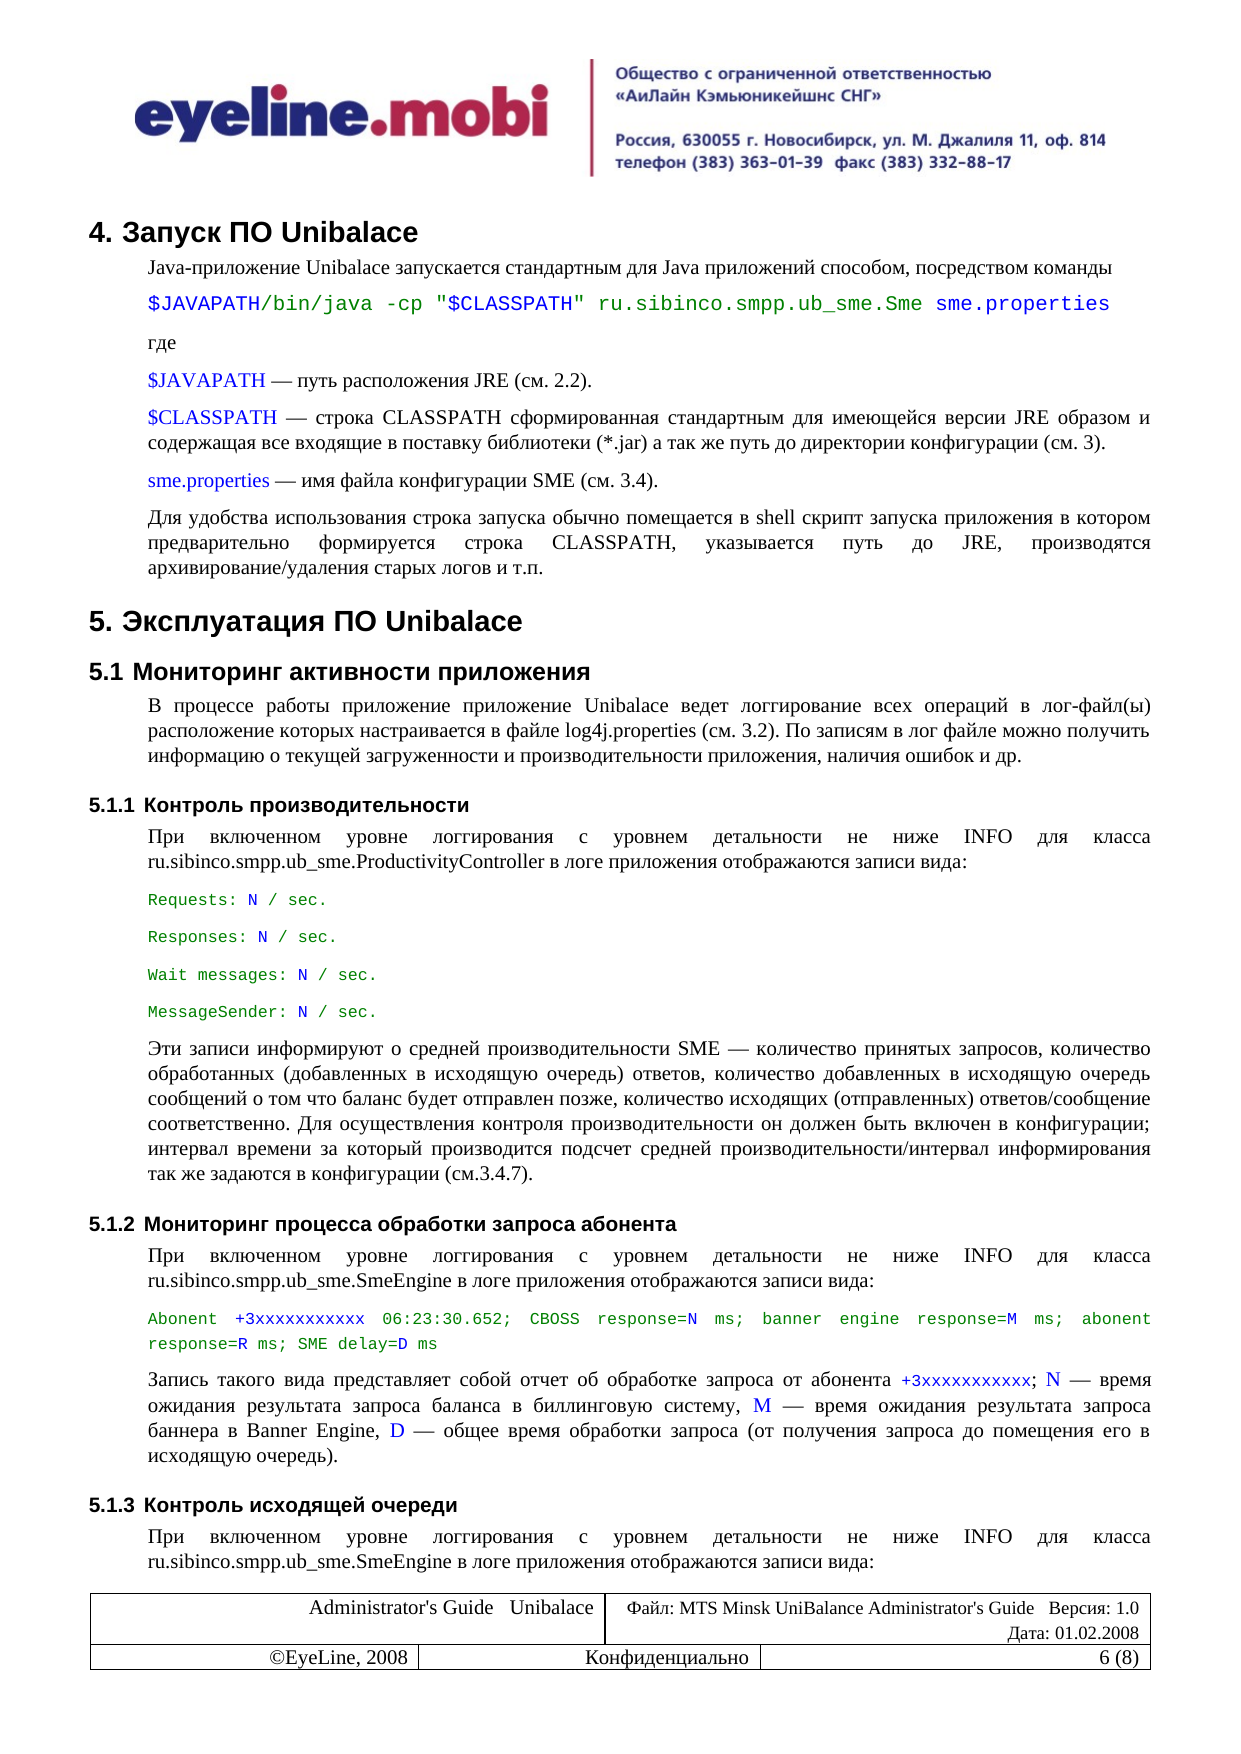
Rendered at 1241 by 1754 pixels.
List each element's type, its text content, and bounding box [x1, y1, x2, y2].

text Requests: N / sec. [148, 885, 1152, 910]
text $CLASSPATH — строка CLASSPATH сформированная стандартным для имеющейся версии JRE образом и содержащая все входящие в поставку библиотеки (*.jar) а так же путь до директории конфигурации (см. 3). [148, 404, 1152, 454]
subtitle Контроль производительности [88, 792, 1152, 817]
text Responses: N / sec. [148, 923, 1152, 948]
text Java-приложение Unibalace запускается стандартным для Java приложений способом, посредством команды [148, 254, 1152, 279]
text где [148, 329, 1152, 354]
text Для удобства использования строка запуска обычно помещается в shell скрипт запуска приложения в котором предварительно формируется строка CLASSPATH, указывается путь до JRE, производятся архивирование/удаления старых логов и т.п. [148, 504, 1152, 579]
subtitle Контроль исходящей очереди [88, 1492, 1152, 1517]
subtitle Эксплуатация ПО Unibalace [88, 604, 1152, 638]
text sme.properties — имя файла конфигурации SME (см. 3.4). [148, 467, 1152, 492]
subtitle Мониторинг процесса обработки запроса абонента [88, 1210, 1152, 1235]
subtitle Запуск ПО Unibalace [88, 214, 1152, 248]
text $JAVAPATH/bin/java -cp "$CLASSPATH" ru.sibinco.smpp.ub_sme.Sme sme.properties [148, 292, 1152, 317]
text Wait messages: N / sec. [148, 960, 1152, 985]
text $JAVAPATH — путь расположения JRE (см. 2.2). [148, 367, 1152, 392]
subtitle Мониторинг активности приложения [88, 657, 1152, 685]
text Abonent +3xxxxxxxxxxx 06:23:30.652; CBOSS response=N ms; banner engine response=M ms; abonent response=R ms; SME delay=D ms [148, 1304, 1152, 1354]
text При включенном уровне логгирования с уровнем детальности не ниже INFO для класса ru.sibinco.smpp.ub_sme.SmeEngine в логе приложения отображаются записи вида: [148, 1523, 1152, 1573]
text В процессе работы приложение приложение Unibalace ведет логгирование всех операций в лог-файл(ы) расположение которых настраивается в файле log4j.properties (см. 3.2). По записям в лог файле можно получить информацию о текущей загруженности и производительности приложения, наличия ошибок и др. [148, 692, 1152, 767]
text Эти записи информируют о средней производительности SME — количество принятых запросов, количество обработанных (добавленных в исходящую очередь) ответов, количество добавленных в исходящую очередь сообщений о том что баланс будет отправлен позже, количество исходящих (отправленных) ответов/сообщение соответственно. Для осуществления контроля производительности он должен быть включен в конфигурации; интервал времени за который производится подсчет средней производительности/интервал информирования так же задаются в конфигурации (см.3.4.7). [148, 1035, 1152, 1185]
text MessageSender: N / sec. [148, 998, 1152, 1023]
text При включенном уровне логгирования с уровнем детальности не ниже INFO для класса ru.sibinco.smpp.ub_sme.ProductivityController в логе приложения отображаются записи вида: [148, 823, 1152, 873]
picture [134, 59, 1106, 177]
text Запись такого вида представляет собой отчет об обработке запроса от абонента +3xxxxxxxxxxx; N — время ожидания результата запроса баланса в биллинговую систему, M — время ожидания результата запроса баннера в Banner Engine, D — общее время обработки запроса (от получения запроса до помещения его в исходящую очередь). [148, 1367, 1152, 1467]
text При включенном уровне логгирования с уровнем детальности не ниже INFO для класса ru.sibinco.smpp.ub_sme.SmeEngine в логе приложения отображаются записи вида: [148, 1242, 1152, 1292]
